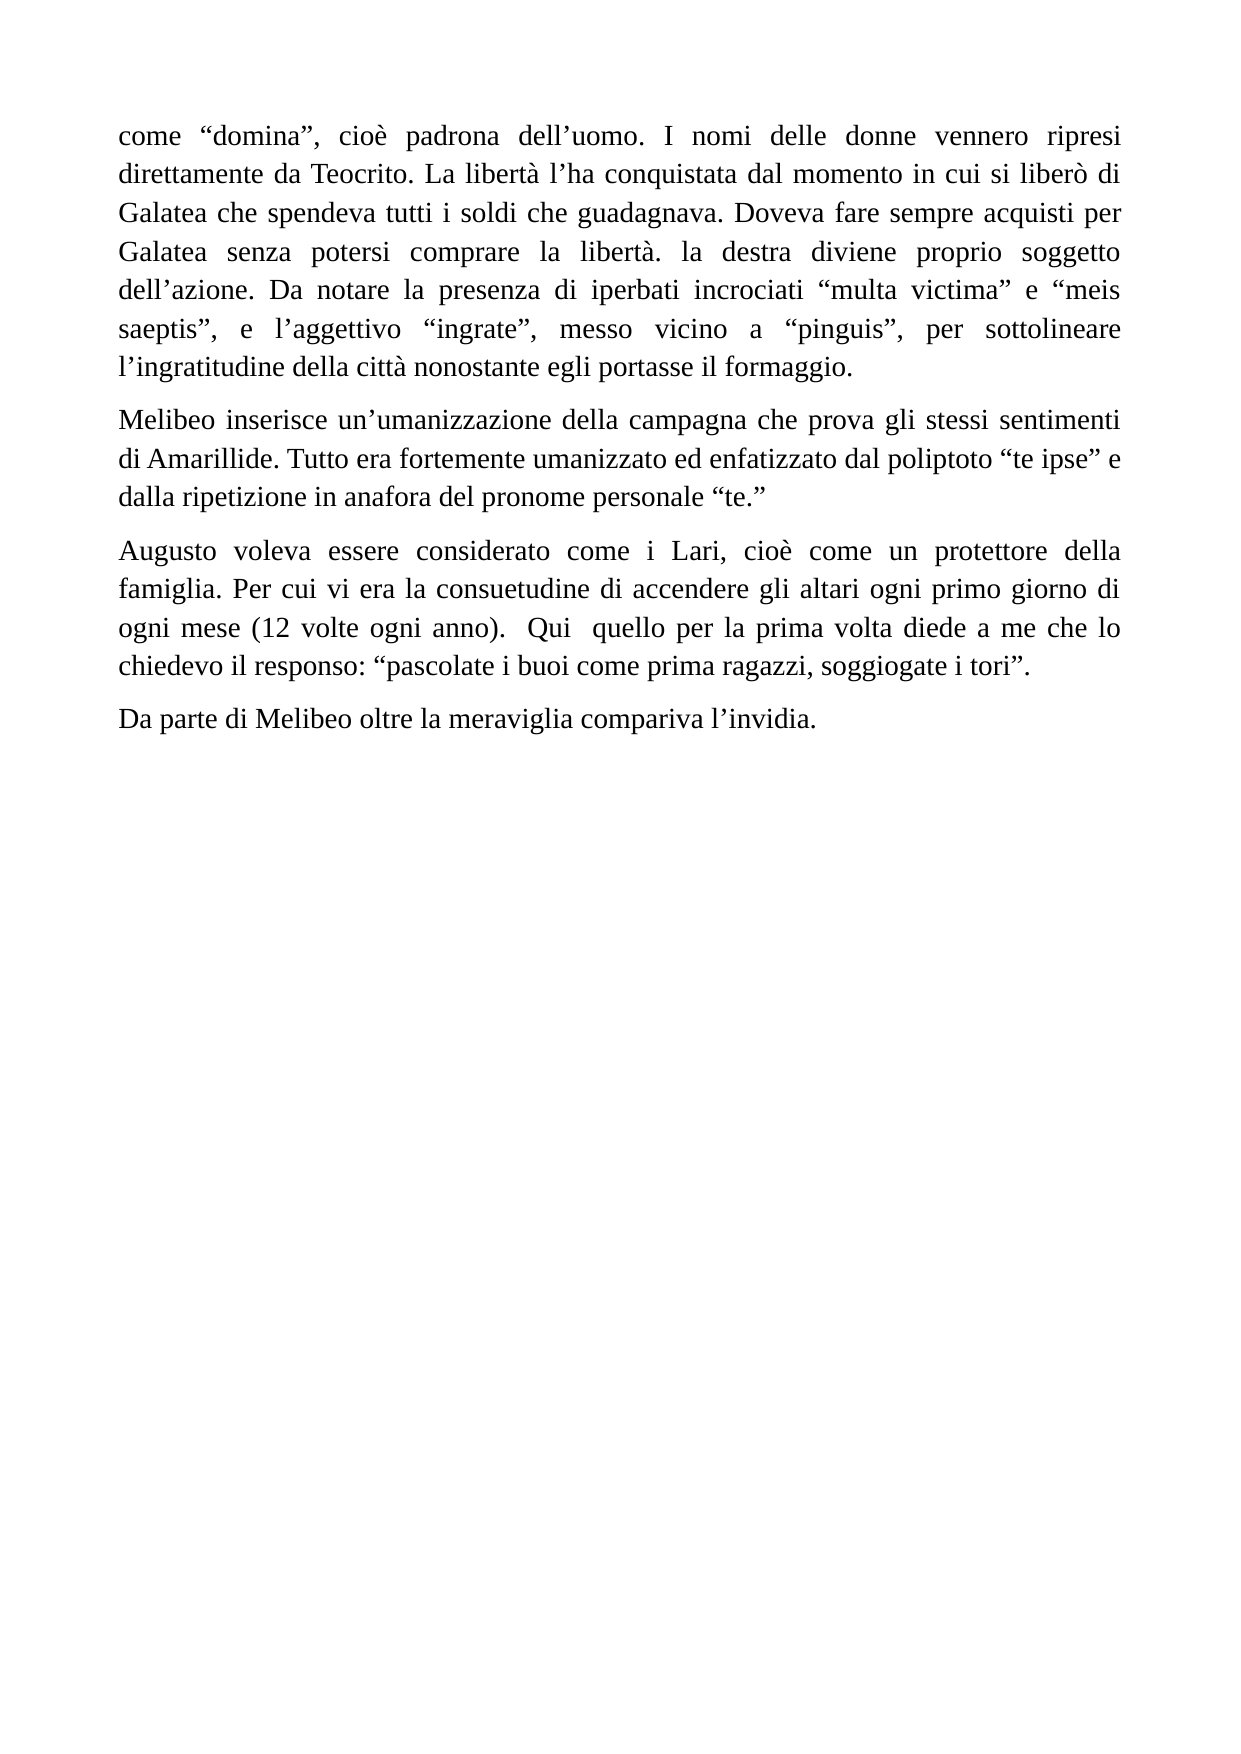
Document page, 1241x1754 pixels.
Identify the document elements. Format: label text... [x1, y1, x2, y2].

text Augusto voleva essere considerato come i Lari, cioè come un protettore della famiglia. Per cui vi era la consuetudine di accendere gli altari ogni primo giorno di ogni mese (12 volte ogni anno). Qui quello per la prima volta diede a me che lo chiedevo il responso: “pascolate i buoi come prima ragazzi, soggiogate i tori”. [118, 533, 1122, 682]
text come “domina”, cioè padrona dell’uomo. I nomi delle donne vennero ripresi direttamente da Teocrito. La libertà l’ha conquistata dal momento in cui si liberò di Galatea che spendeva tutti i soldi che guadagnava. Doveva fare sempre acquisti per Galatea senza potersi comprare la libertà. la destra diviene proprio soggetto dell’azione. Da notare la presenza di iperbati incrociati “multa victima” e “meis saeptis”, e l’aggettivo “ingrate”, messo vicino a “pinguis”, per sottolineare l’ingratitudine della città nonostante egli portasse il formaggio. [118, 118, 1122, 383]
text Da parte di Melibeo oltre la meraviglia compariva l’invidia. [118, 701, 1122, 735]
text Melibeo inserisce un’umanizzazione della campagna che prova gli stessi sentimenti di Amarillide. Tutto era fortemente umanizzato ed enfatizzato dal poliptoto “te ipse” e dalla ripetizione in anafora del pronome personale “te.” [118, 402, 1122, 513]
